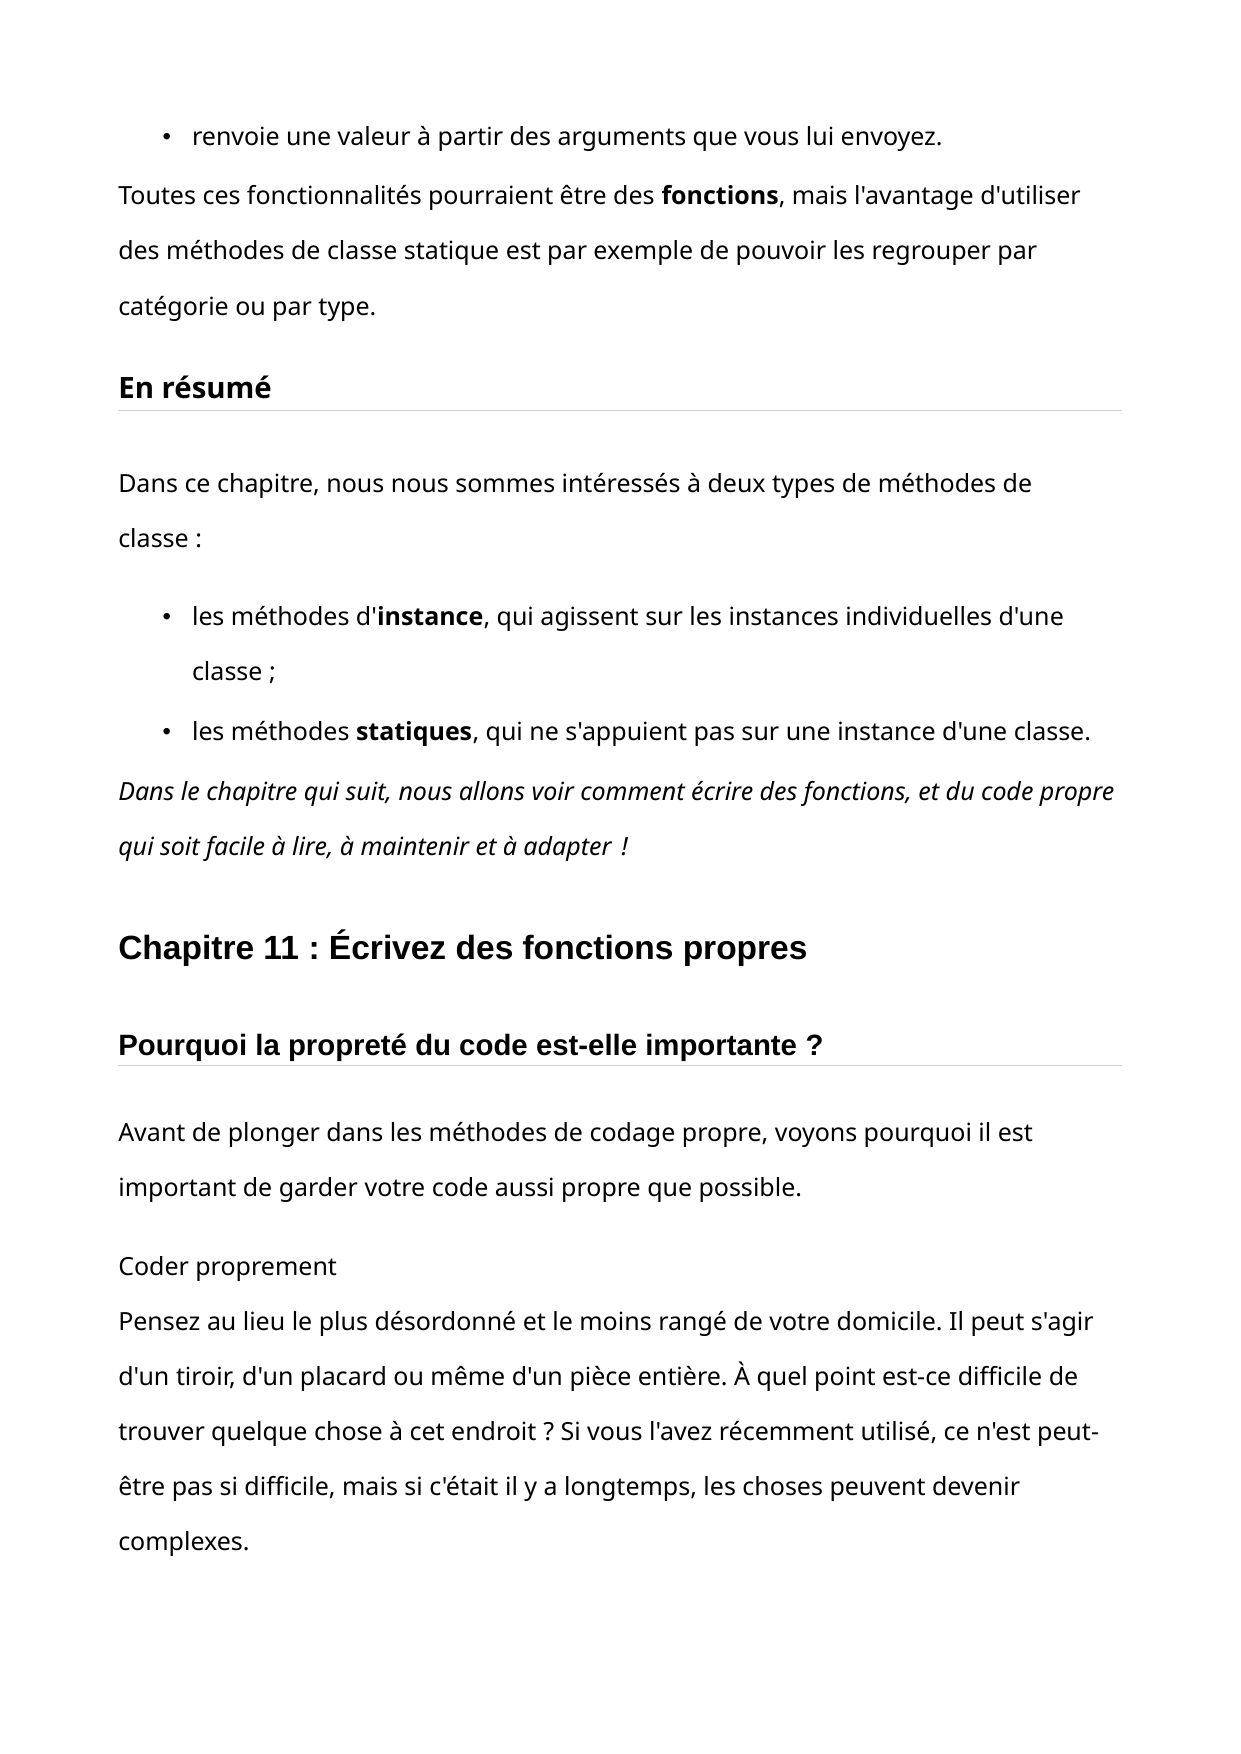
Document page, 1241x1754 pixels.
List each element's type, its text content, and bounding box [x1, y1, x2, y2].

text Avant de plonger dans les méthodes de codage propre, voyons pourquoi il est important de garder votre code aussi propre que possible. [118, 1114, 1122, 1204]
subtitle Pourquoi la propreté du code est-elle importante ? [118, 1028, 1122, 1065]
list renvoie une valeur à partir des arguments que vous lui envoyez. [162, 118, 1122, 152]
list les méthodes d'instance, qui agissent sur les instances individuelles d'une classe ; [162, 599, 1122, 688]
text Coder proprement [118, 1248, 1122, 1282]
list les méthodes statiques, qui ne s'appuient pas sur une instance d'une classe. [162, 714, 1122, 748]
subtitle En résumé [118, 367, 1122, 410]
text Pensez au lieu le plus désordonné et le moins rangé de votre domicile. Il peut s'agir d'un tiroir, d'un placard ou même d'un pièce entière. À quel point est-ce difficile de trouver quelque chose à cet endroit ? Si vous l'avez récemment utilisé, ce n'est peut-être pas si difficile, mais si c'était il y a longtemps, les choses peuvent devenir complexes. [118, 1303, 1122, 1558]
text Toutes ces fonctionnalités pourraient être des fonctions, mais l'avantage d'utiliser des méthodes de classe statique est par exemple de pouvoir les regrouper par catégorie ou par type. [118, 178, 1122, 322]
subtitle Chapitre 11 : Écrivez des fonctions propres [118, 928, 1122, 967]
text Dans le chapitre qui suit, nous allons voir comment écrire des fonctions, et du code propre qui soit facile à lire, à maintenir et à adapter ! [118, 774, 1122, 863]
text Dans ce chapitre, nous nous sommes intéressés à deux types de méthodes de classe : [118, 465, 1122, 554]
